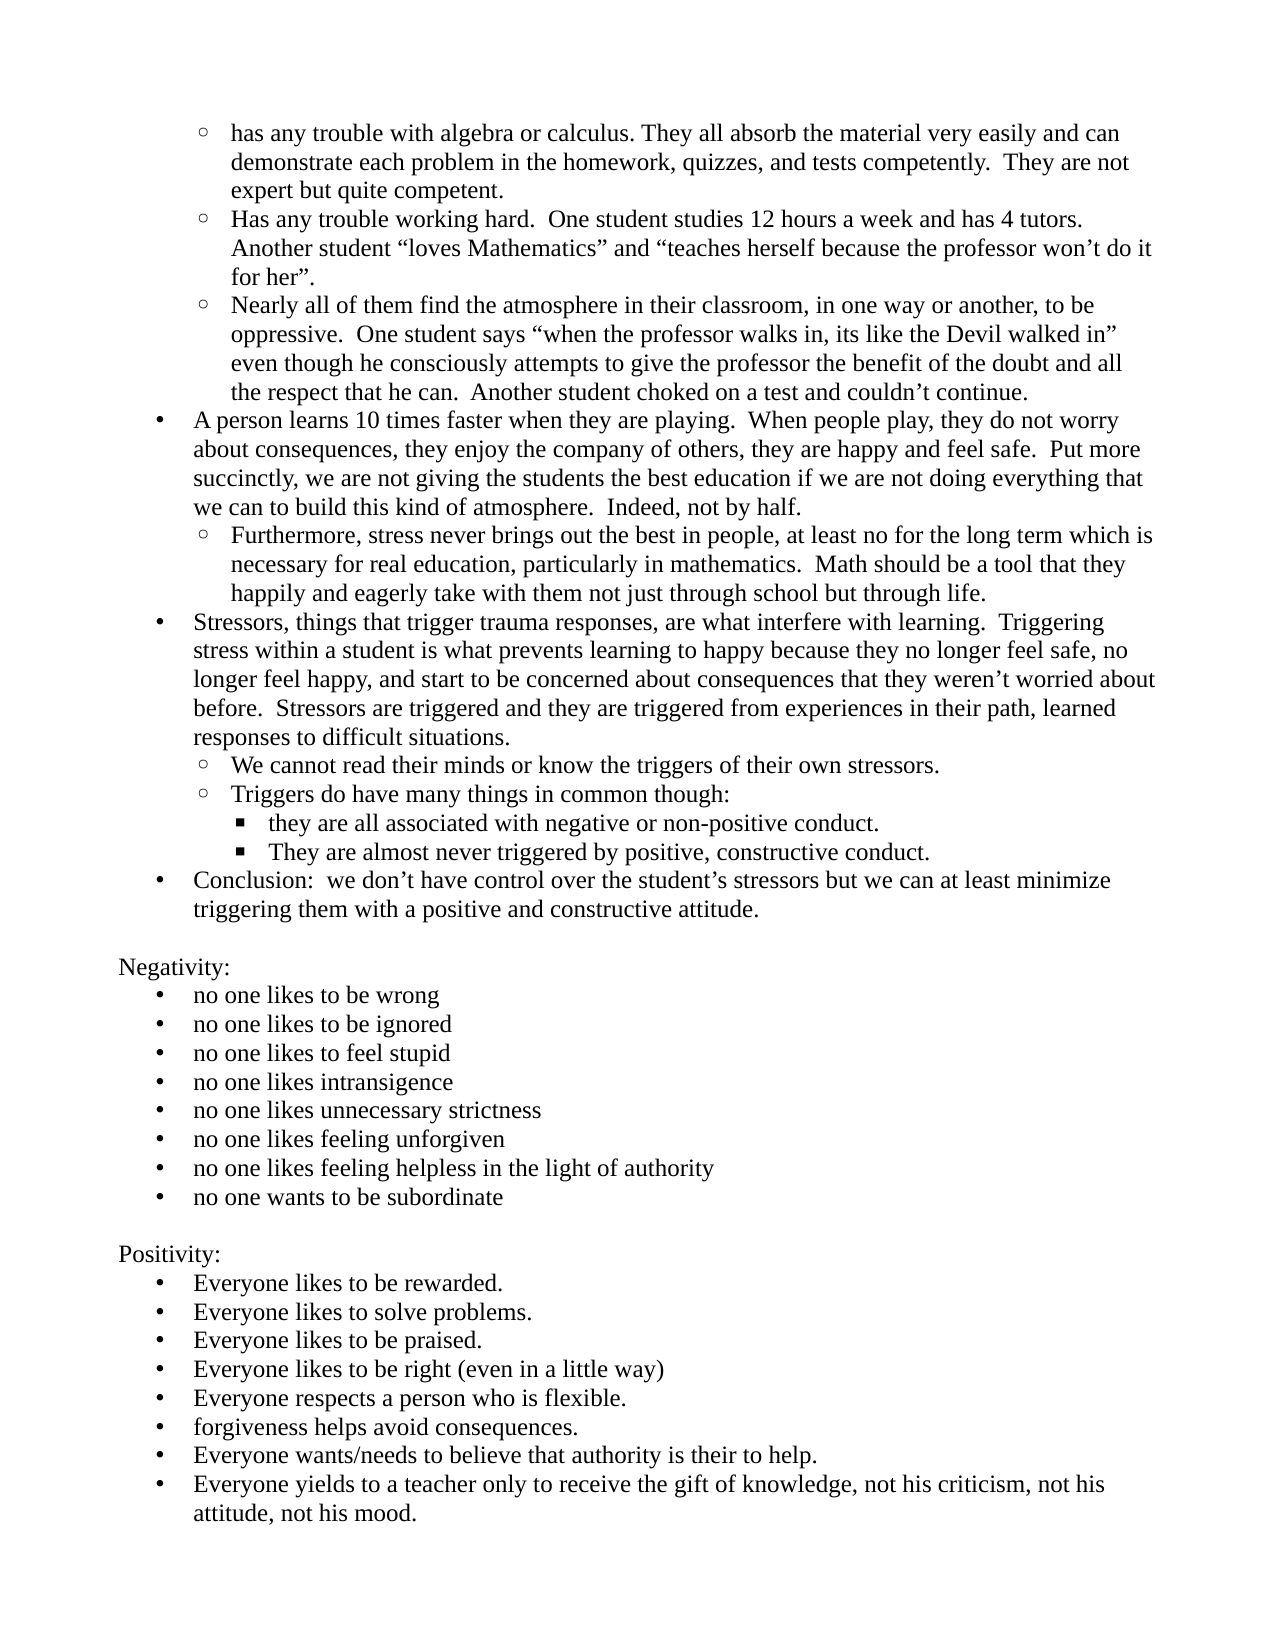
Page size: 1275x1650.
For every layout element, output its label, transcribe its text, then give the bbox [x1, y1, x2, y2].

text Negativity: [118, 952, 1157, 981]
list They are almost never triggered by positive, constructive conduct. [231, 837, 1157, 866]
list no one likes intransigence [156, 1067, 1157, 1096]
list We cannot read their minds or know the triggers of their own stressors. [193, 751, 1157, 779]
list Conclusion: we don’t have control over the student’s stressors but we can at least minimize triggering them with a positive and constructive attitude. [156, 866, 1157, 923]
list no one likes to be ignored [156, 1009, 1157, 1038]
list Stressors, things that trigger trauma responses, are what interfere with learning. Triggering stress within a student is what prevents learning to happy because they no longer feel safe, no longer feel happy, and start to be concerned about consequences that they weren’t worried about before. Stressors are triggered and they are triggered from experiences in their path, learned responses to difficult situations. [156, 607, 1157, 751]
list has any trouble with algebra or calculus. They all absorb the material very easily and can demonstrate each problem in the homework, quizzes, and tests competently. They are not expert but quite competent. [193, 118, 1157, 204]
list no one likes to be wrong [156, 981, 1157, 1009]
list Everyone likes to be rewarded. [156, 1268, 1157, 1297]
list Nearly all of them find the atmosphere in their classroom, in one way or another, to be oppressive. One student says “when the professor walks in, its like the Devil walked in” even though he consciously attempts to give the professor the benefit of the doubt and all the respect that he can. Another student choked on a test and couldn’t continue. [193, 291, 1157, 406]
list no one likes to feel stupid [156, 1038, 1157, 1067]
text Positivity: [118, 1239, 1157, 1268]
list Everyone likes to solve problems. [156, 1297, 1157, 1326]
list forgiveness helps avoid consequences. [156, 1412, 1157, 1441]
list Everyone likes to be right (even in a little way) [156, 1354, 1157, 1383]
list Furthermore, stress never brings out the best in people, at least no for the long term which is necessary for real education, particularly in mathematics. Math should be a tool that they happily and eagerly take with them not just through school but through life. [193, 521, 1157, 607]
list no one wants to be subordinate [156, 1182, 1157, 1211]
list Has any trouble working hard. One student studies 12 hours a week and has 4 tutors. Another student “loves Mathematics” and “teaches herself because the professor won’t do it for her”. [193, 204, 1157, 291]
list Triggers do have many things in common though: [193, 779, 1157, 808]
list A person learns 10 times faster when they are playing. When people play, they do not worry about consequences, they enjoy the company of others, they are happy and feel safe. Put more succinctly, we are not giving the students the best education if we are not doing everything that we can to build this kind of atmosphere. Indeed, not by half. [156, 406, 1157, 521]
list they are all associated with negative or non-positive conduct. [231, 808, 1157, 837]
list no one likes feeling helpless in the light of authority [156, 1153, 1157, 1182]
list Everyone respects a person who is flexible. [156, 1383, 1157, 1412]
list Everyone yields to a teacher only to receive the gift of knowledge, not his criticism, not his attitude, not his mood. [156, 1469, 1157, 1527]
list Everyone likes to be praised. [156, 1326, 1157, 1354]
list no one likes unnecessary strictness [156, 1096, 1157, 1124]
list no one likes feeling unforgiven [156, 1124, 1157, 1153]
list Everyone wants/needs to believe that authority is their to help. [156, 1441, 1157, 1469]
